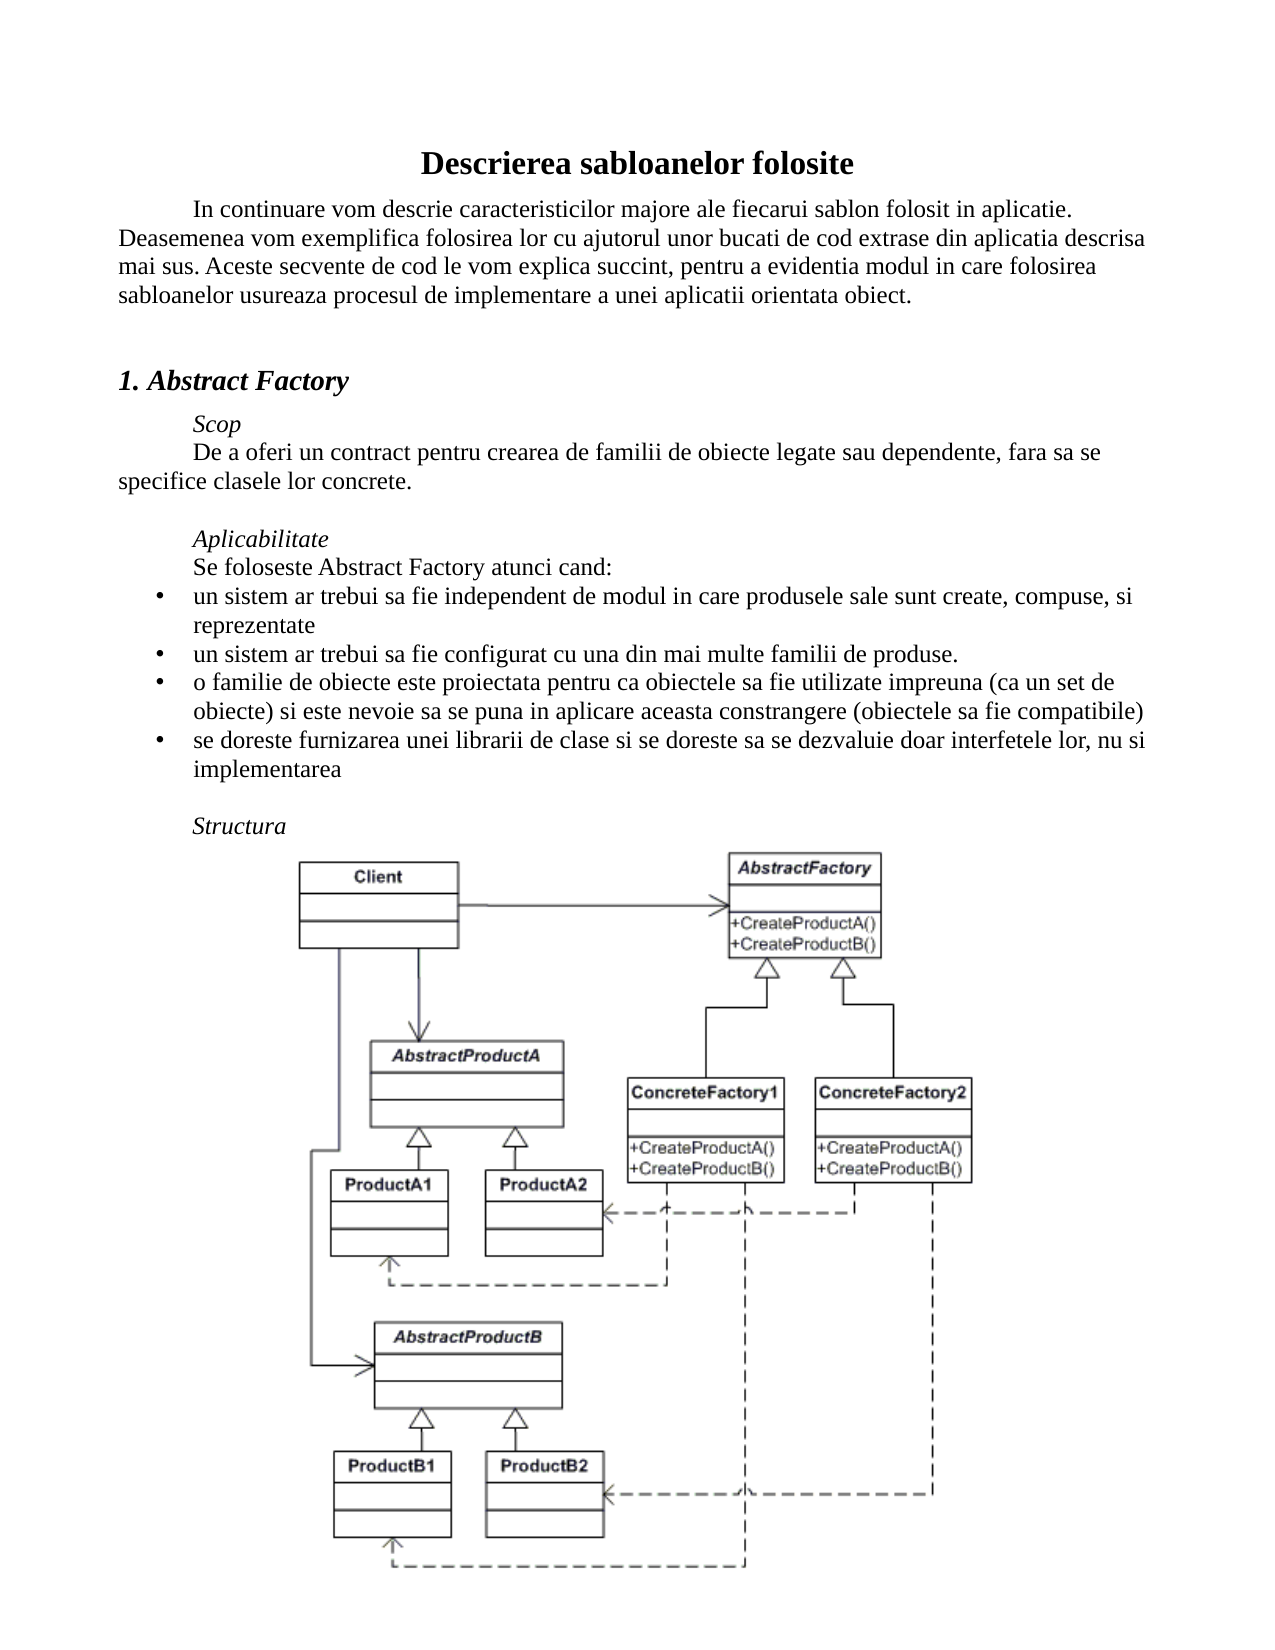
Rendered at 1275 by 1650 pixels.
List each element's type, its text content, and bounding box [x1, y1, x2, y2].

list un sistem ar trebui sa fie configurat cu una din mai multe familii de produse. [156, 639, 1157, 667]
text In continuare vom descrie caracteristicilor majore ale fiecarui sablon folosit in aplicatie. Deasemenea vom exemplifica folosirea lor cu ajutorul unor bucati de cod extrase din aplicatia descrisa mai sus. Aceste secvente de cod le vom explica succint, pentru a evidentia modul in care folosirea sabloanelor usureaza procesul de implementare a unei aplicatii orientata obiect. [118, 194, 1157, 309]
picture [296, 843, 979, 1579]
list un sistem ar trebui sa fie independent de modul in care produsele sale sunt create, compuse, si reprezentate [156, 581, 1157, 639]
subtitle 1. Abstract Factory [118, 363, 1157, 396]
text Se foloseste Abstract Factory atunci cand: [118, 552, 1157, 581]
text Aplicabilitate [118, 524, 1157, 552]
list se doreste furnizarea unei librarii de clase si se doreste sa se dezvaluie doar interfetele lor, nu si implementarea [156, 725, 1157, 782]
text Scop [118, 409, 1157, 437]
text Structura [118, 811, 1157, 840]
text De a oferi un contract pentru crearea de familii de obiecte legate sau dependente, fara sa se specifice clasele lor concrete. [118, 437, 1157, 495]
list o familie de obiecte este proiectata pentru ca obiectele sa fie utilizate impreuna (ca un set de obiecte) si este nevoie sa se puna in aplicare aceasta constrangere (obiectele sa fie compatibile) [156, 667, 1157, 725]
subtitle Descrierea sabloanelor folosite [118, 143, 1157, 181]
